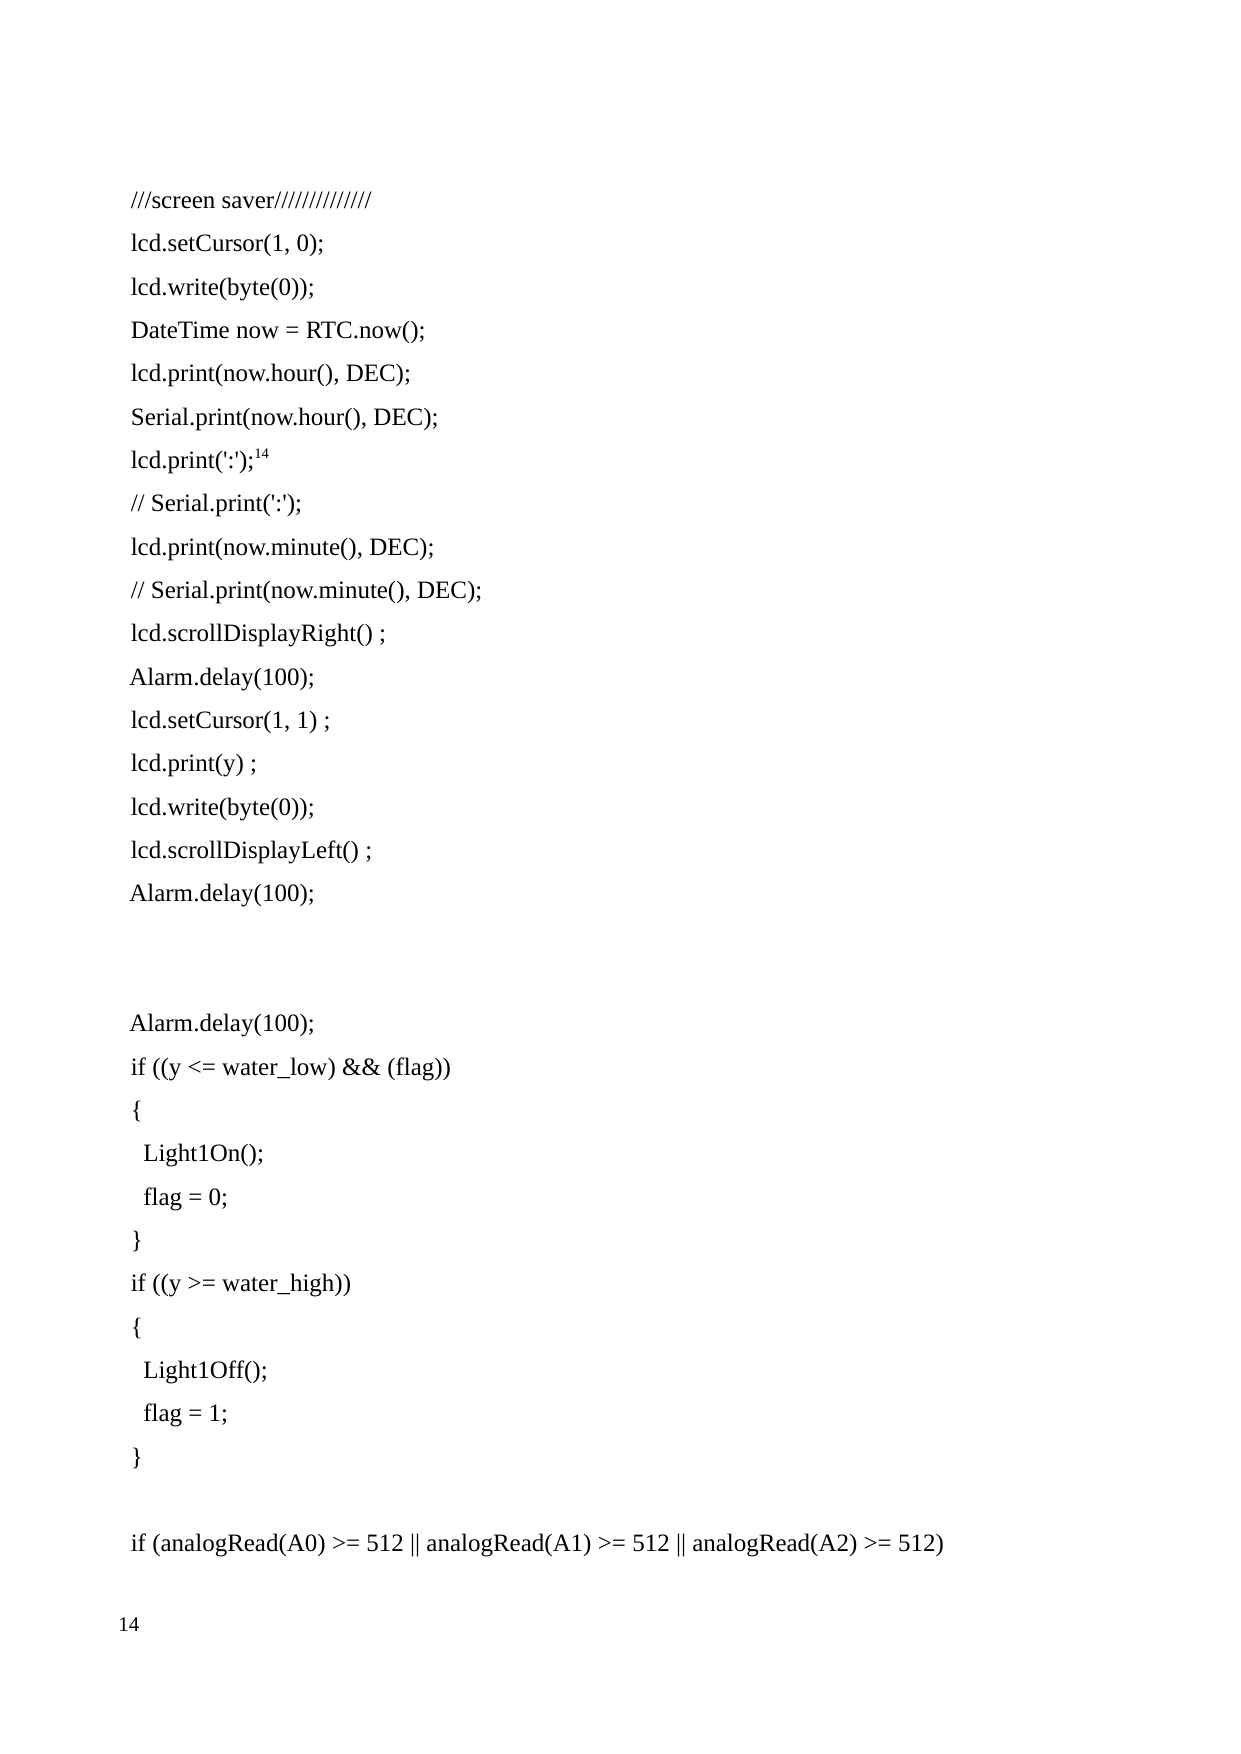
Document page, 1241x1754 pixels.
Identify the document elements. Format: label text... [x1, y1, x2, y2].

text Serial.print(now.hour(), DEC); [118, 402, 1122, 431]
text // Serial.print(now.minute(), DEC); [118, 575, 1122, 604]
text ///screen saver////////////// [118, 185, 1122, 214]
text lcd.write(byte(0)); [118, 792, 1122, 821]
text Light1Off(); [118, 1355, 1122, 1384]
text lcd.print(y) ; [118, 748, 1122, 777]
text if ((y <= water_low) && (flag)) [118, 1052, 1122, 1081]
text lcd.setCursor(1, 1) ; [118, 705, 1122, 734]
text { [118, 1312, 1122, 1341]
text Alarm.delay(100); [118, 662, 1122, 691]
text lcd.write(byte(0)); [118, 272, 1122, 301]
text Alarm.delay(100); [118, 878, 1122, 907]
text flag = 1; [118, 1398, 1122, 1427]
text } [118, 1225, 1122, 1254]
text } [118, 1442, 1122, 1471]
text if (analogRead(A0) >= 512 || analogRead(A1) >= 512 || analogRead(A2) >= 512) [118, 1528, 1122, 1557]
text lcd.print(now.minute(), DEC); [118, 532, 1122, 561]
text // Serial.print(':'); [118, 488, 1122, 517]
text lcd.print(now.hour(), DEC); [118, 358, 1122, 387]
text lcd.scrollDisplayRight() ; [118, 618, 1122, 647]
text flag = 0; [118, 1182, 1122, 1211]
text lcd.scrollDisplayLeft() ; [118, 835, 1122, 864]
text lcd.print(':'); [118, 445, 1122, 474]
text Alarm.delay(100); [118, 1008, 1122, 1037]
text { [118, 1095, 1122, 1124]
text DateTime now = RTC.now(); [118, 315, 1122, 344]
text Light1On(); [118, 1138, 1122, 1167]
text if ((y >= water_high)) [118, 1268, 1122, 1297]
text lcd.setCursor(1, 0); [118, 228, 1122, 257]
